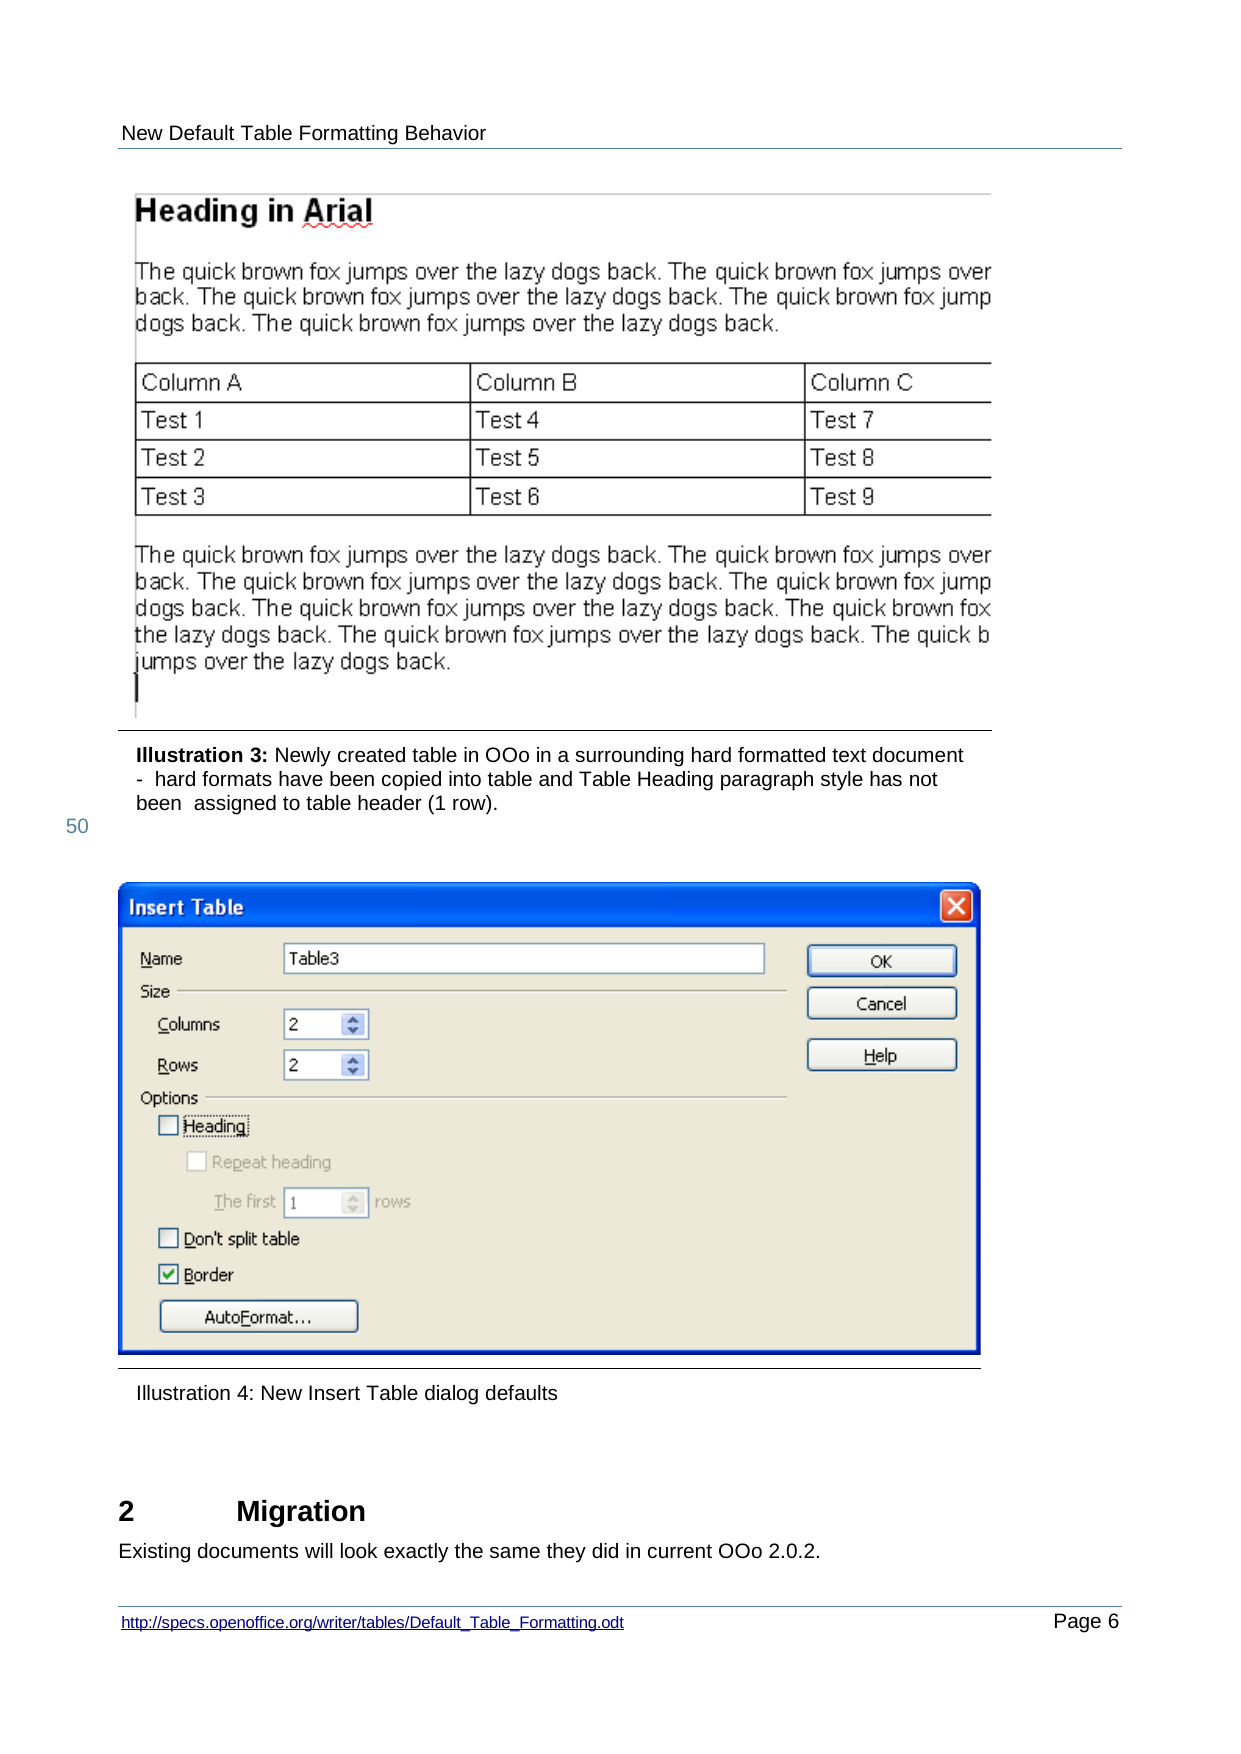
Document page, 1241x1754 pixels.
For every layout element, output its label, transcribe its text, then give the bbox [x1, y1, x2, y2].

text Illustration 3: Newly created table in OOo in a surrounding hard formatted text document - hard formats have been copied into table and Table Heading paragraph style has not been assigned to table header (1 row). [118, 731, 992, 833]
subtitle Migration [118, 1494, 1122, 1527]
text Existing documents will look exactly the same they did in current OOo 2.0.2. [118, 1539, 1122, 1563]
picture [118, 882, 981, 1355]
picture [118, 178, 992, 718]
text Illustration 4: New Insert Table dialog defaults [118, 1369, 981, 1422]
